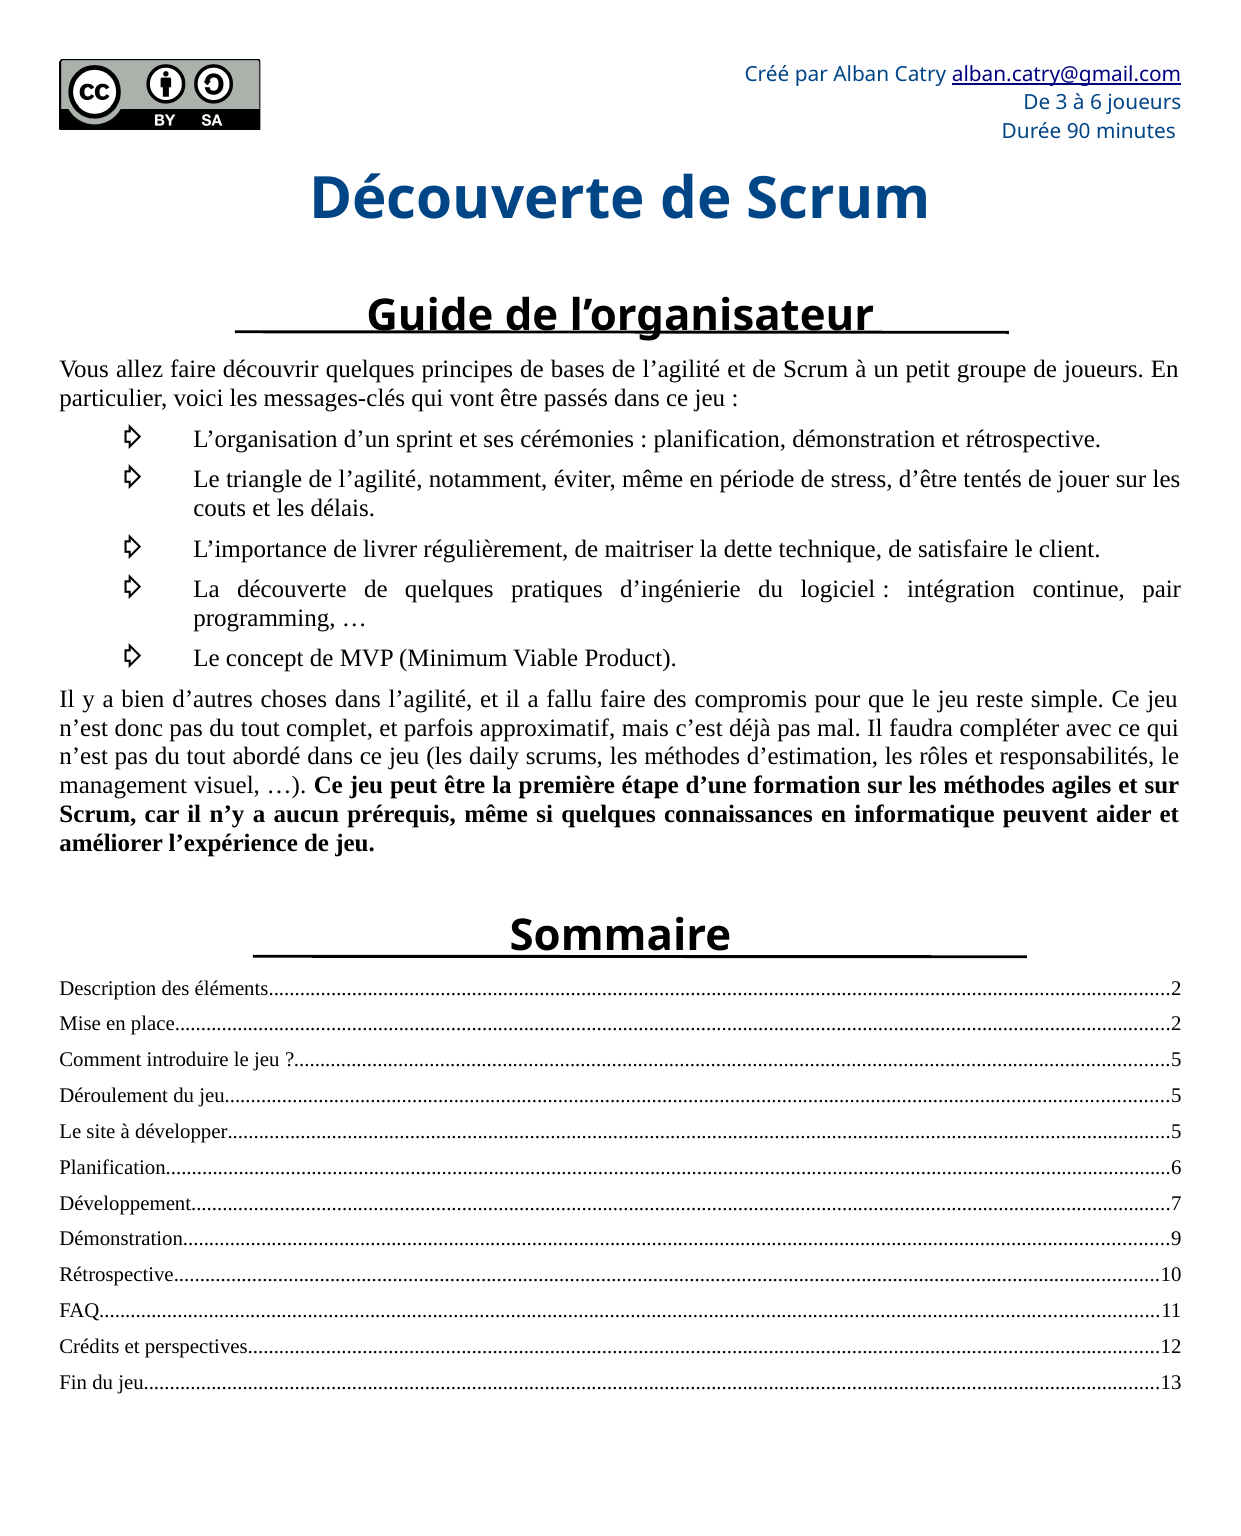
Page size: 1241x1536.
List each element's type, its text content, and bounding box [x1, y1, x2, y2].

list Le concept de MVP (Minimum Viable Product). [118, 643, 1181, 672]
text Développement 7 [59, 1190, 1181, 1214]
text Crédits et perspectives 12 [59, 1334, 1181, 1358]
text Mise en place 2 [59, 1011, 1181, 1035]
picture [59, 59, 261, 130]
text Le site à développer 5 [59, 1119, 1181, 1143]
text Comment introduire le jeu ? 5 [59, 1047, 1181, 1071]
text Vous allez faire découvrir quelques principes de bases de l’agilité et de Scrum à un petit groupe de joueurs. En particulier, voici les messages-clés qui vont être passés dans ce jeu : [59, 354, 1181, 412]
text Sommaire [59, 904, 1181, 964]
text Démonstration 9 [59, 1226, 1181, 1250]
text Découverte de Scrum [59, 156, 1181, 236]
text Guide de l’organisateur [59, 283, 1181, 343]
list Le triangle de l’agilité, notamment, éviter, même en période de stress, d’être tentés de jouer sur les couts et les délais. [118, 464, 1181, 522]
list L’organisation d’un sprint et ses cérémonies : planification, démonstration et rétrospective. [118, 424, 1181, 453]
text Fin du jeu 13 [59, 1369, 1181, 1394]
text Il y a bien d’autres choses dans l’agilité, et il a fallu faire des compromis pour que le jeu reste simple. Ce jeu n’est donc pas du tout complet, et parfois approximatif, mais c’est déjà pas mal. Il faudra compléter avec ce qui n’est pas du tout abordé dans ce jeu (les daily scrums, les méthodes d’estimation, les rôles et responsabilités, le management visuel, …). Ce jeu peut être la première étape d’une formation sur les méthodes agiles et sur Scrum, car il n’y a aucun prérequis, même si quelques connaissances en informatique peuvent aider et améliorer l’expérience de jeu. [59, 684, 1181, 856]
text Rétrospective 10 [59, 1262, 1181, 1286]
text Planification 6 [59, 1154, 1181, 1179]
list L’importance de livrer régulièrement, de maitriser la dette technique, de satisfaire le client. [118, 534, 1181, 562]
text De 3 à 6 joueurs [635, 87, 1181, 116]
list La découverte de quelques pratiques d’ingénierie du logiciel : intégration continue, pair programming, … [118, 574, 1181, 632]
text Durée 90 minutes [635, 116, 1181, 144]
text FAQ 11 [59, 1298, 1181, 1322]
text Créé par Alban Catry alban.catry@gmail.com [635, 59, 1181, 87]
text Description des éléments 2 [59, 975, 1181, 999]
text Déroulement du jeu 5 [59, 1083, 1181, 1107]
